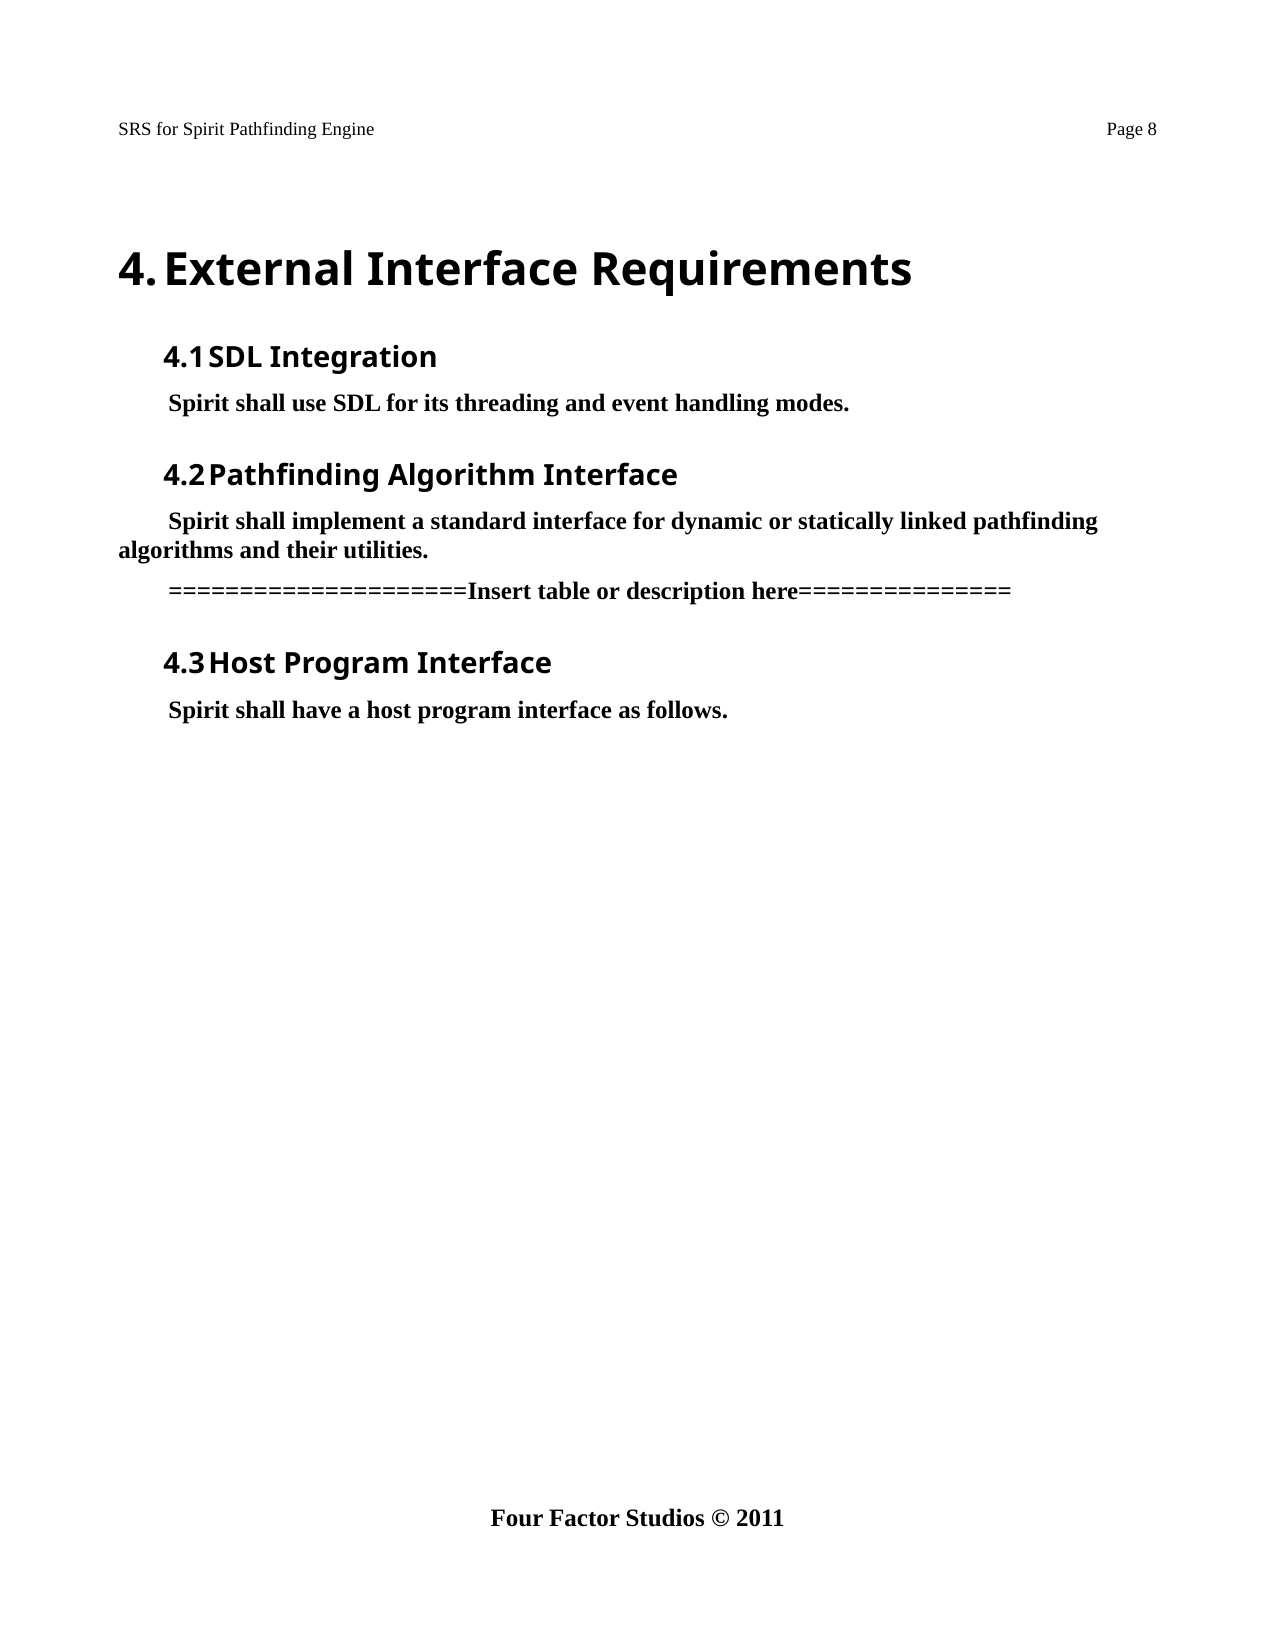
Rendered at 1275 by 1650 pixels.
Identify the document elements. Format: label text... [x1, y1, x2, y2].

text =====================Insert table or description here=============== [118, 576, 1157, 605]
subtitle External Interface Requirements [118, 236, 1157, 298]
text Spirit shall implement a standard interface for dynamic or statically linked pathfinding algorithms and their utilities. [118, 506, 1157, 564]
text Spirit shall use SDL for its threading and event handling modes. [118, 388, 1157, 417]
text Spirit shall have a host program interface as follows. [118, 695, 1157, 724]
subtitle SDL Integration [163, 336, 1157, 376]
subtitle Host Program Interface [163, 643, 1157, 682]
subtitle Pathfinding Algorithm Interface [163, 454, 1157, 494]
